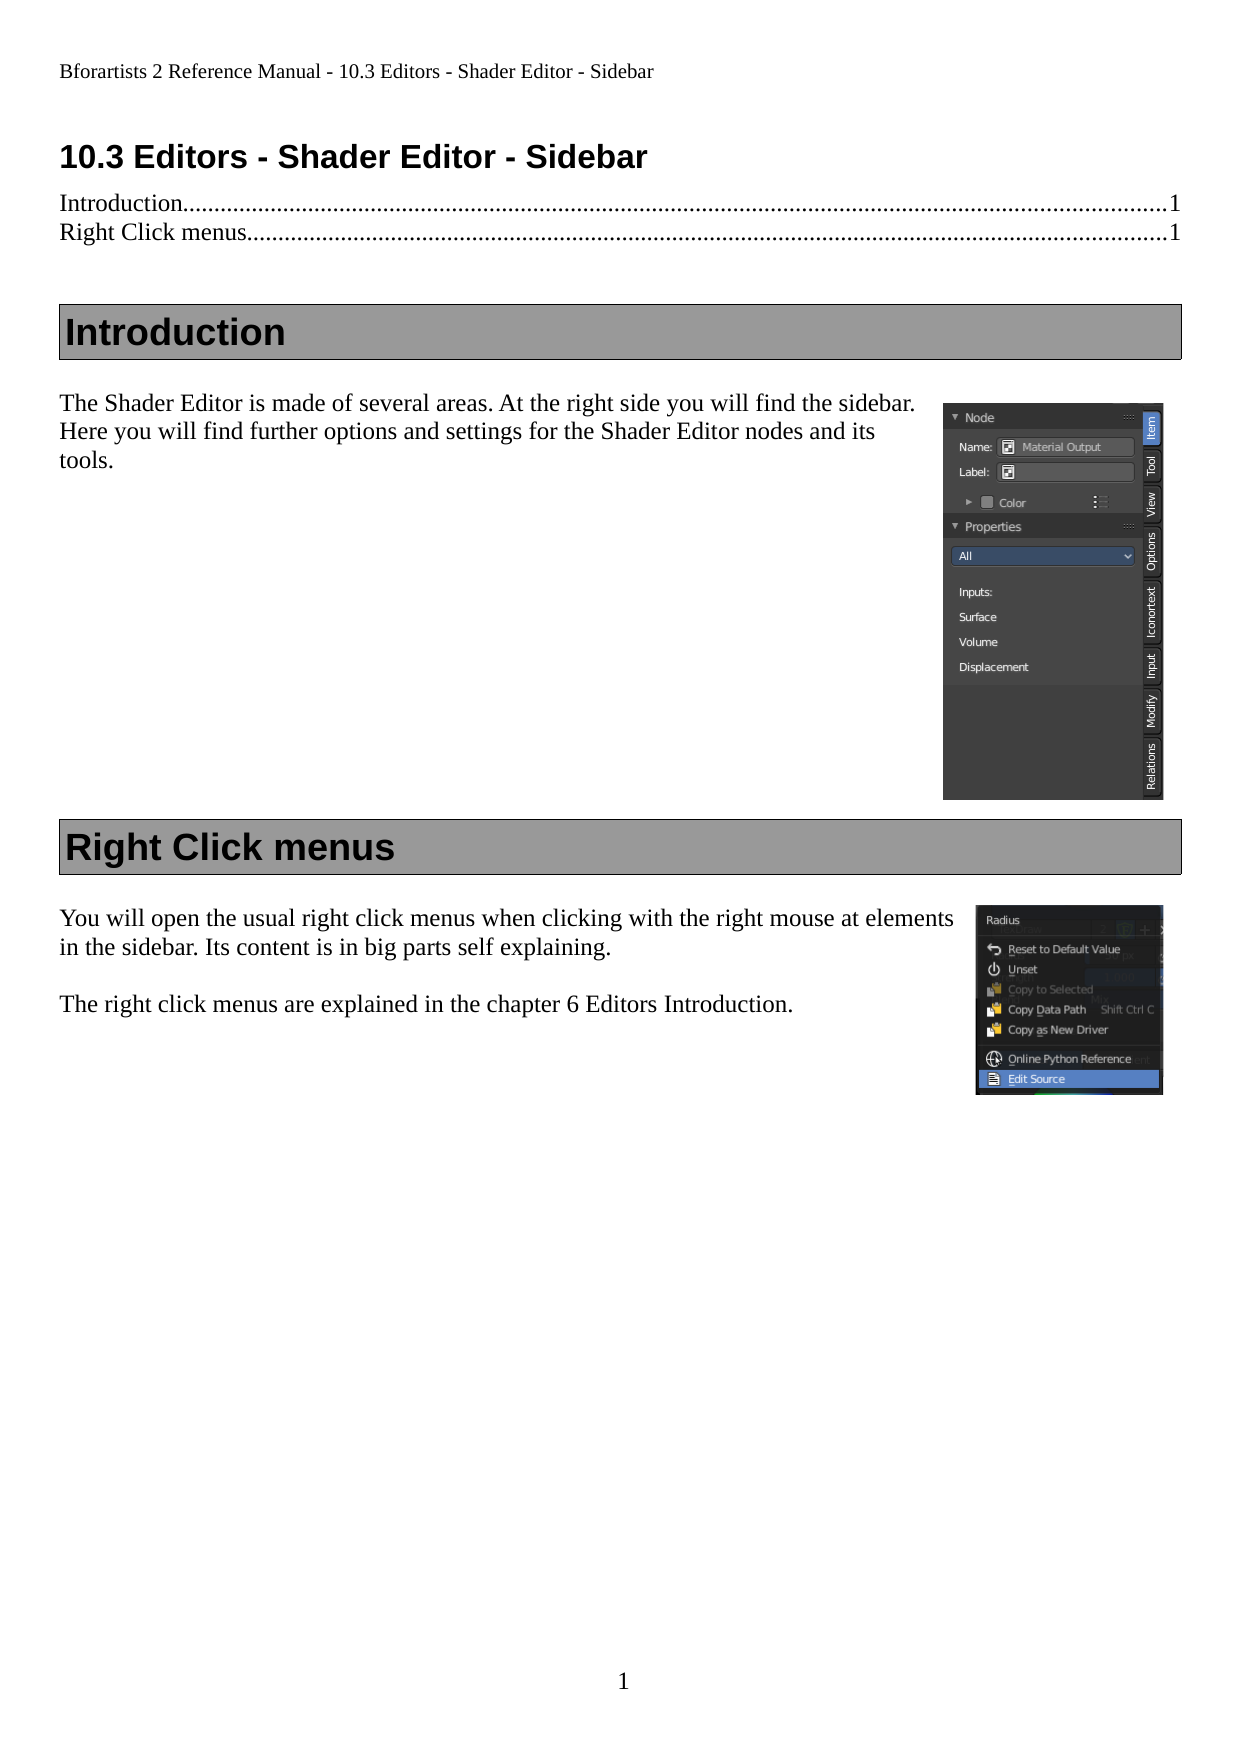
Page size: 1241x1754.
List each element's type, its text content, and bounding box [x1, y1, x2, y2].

picture [943, 403, 1164, 800]
picture [975, 905, 1164, 1095]
subtitle 10.3 Editors - Shader Editor - Sidebar [59, 138, 1181, 176]
table_header Right Click menus [60, 820, 1181, 874]
text You will open the usual right click menus when clicking with the right mouse at elements in the sidebar. Its content is in big parts self explaining. [59, 903, 1181, 960]
text The Shader Editor is made of several areas. At the right side you will find the sidebar. Here you will find further options and settings for the Shader Editor nodes and its tools. [59, 388, 1181, 474]
text Right Click menus 1 [59, 217, 1181, 246]
text Introduction 1 [59, 188, 1181, 217]
table_header Introduction [60, 305, 1181, 359]
text The right click menus are explained in the chapter 6 Editors Introduction. [59, 989, 975, 1018]
